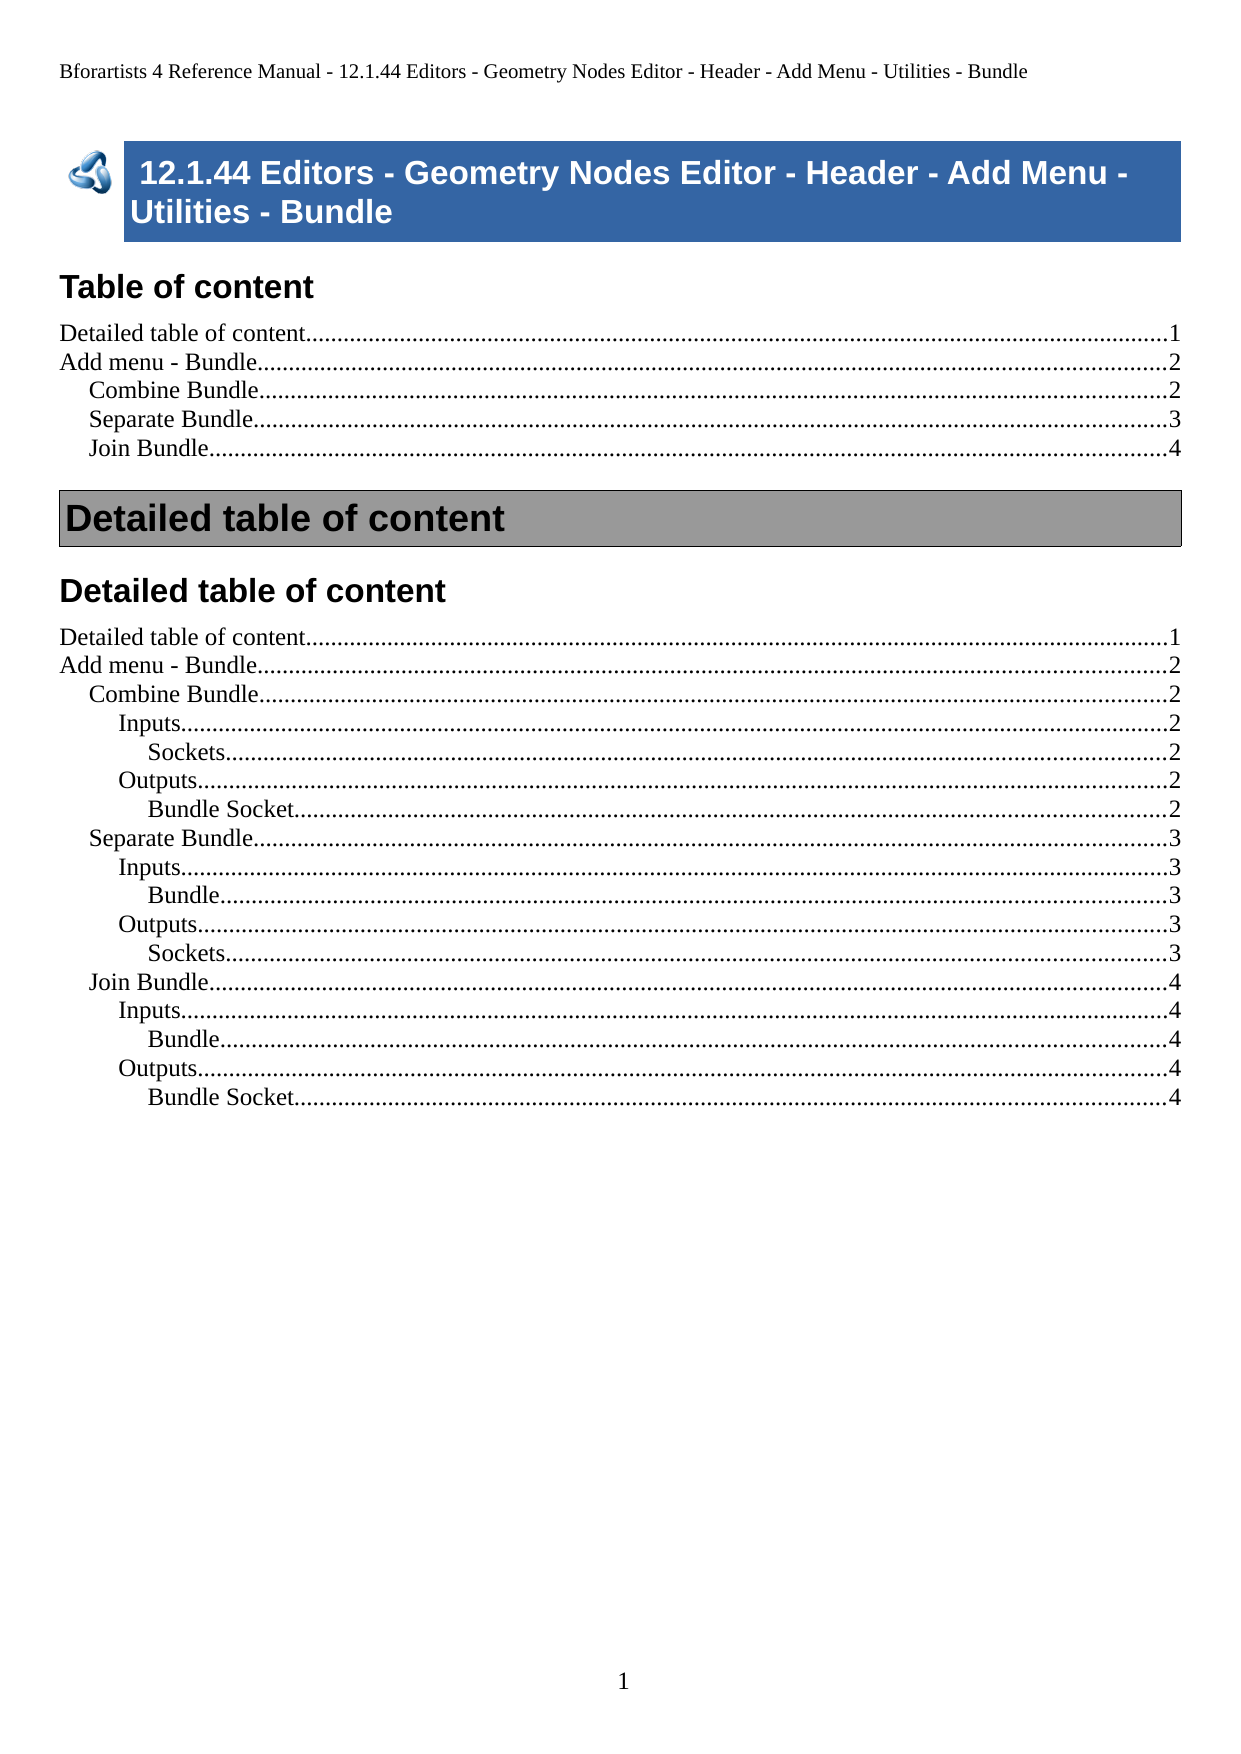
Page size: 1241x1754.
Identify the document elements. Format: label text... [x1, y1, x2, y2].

text Outputs 4 [118, 1053, 1181, 1082]
picture [65, 147, 114, 197]
text Sockets 3 [147, 938, 1181, 967]
subtitle Detailed table of content [59, 571, 1181, 609]
text Combine Bundle 2 [88, 375, 1181, 404]
text Add menu - Bundle 2 [59, 347, 1181, 375]
table_header [59, 141, 124, 242]
text Detailed table of content 1 [59, 318, 1181, 347]
text Outputs 3 [118, 909, 1181, 938]
text Detailed table of content 1 [59, 622, 1181, 650]
text Sockets 2 [147, 737, 1181, 765]
text Inputs 4 [118, 995, 1181, 1024]
table_header 12.1.44 Editors - Geometry Nodes Editor - Header - Add Menu - Utilities - Bundle [124, 141, 1181, 242]
text Separate Bundle 3 [88, 823, 1181, 852]
subtitle Table of content [59, 267, 1181, 305]
text Inputs 2 [118, 708, 1181, 737]
text Bundle Socket 2 [147, 794, 1181, 823]
text Add menu - Bundle 2 [59, 650, 1181, 679]
text Separate Bundle 3 [88, 404, 1181, 433]
text Bundle Socket 4 [147, 1082, 1181, 1110]
table_header Detailed table of content [60, 491, 1181, 546]
text Bundle 4 [147, 1024, 1181, 1053]
text Combine Bundle 2 [88, 679, 1181, 708]
text Bundle 3 [147, 880, 1181, 909]
text Outputs 2 [118, 765, 1181, 794]
text Inputs 3 [118, 852, 1181, 880]
text Join Bundle 4 [88, 967, 1181, 995]
text Join Bundle 4 [88, 433, 1181, 462]
